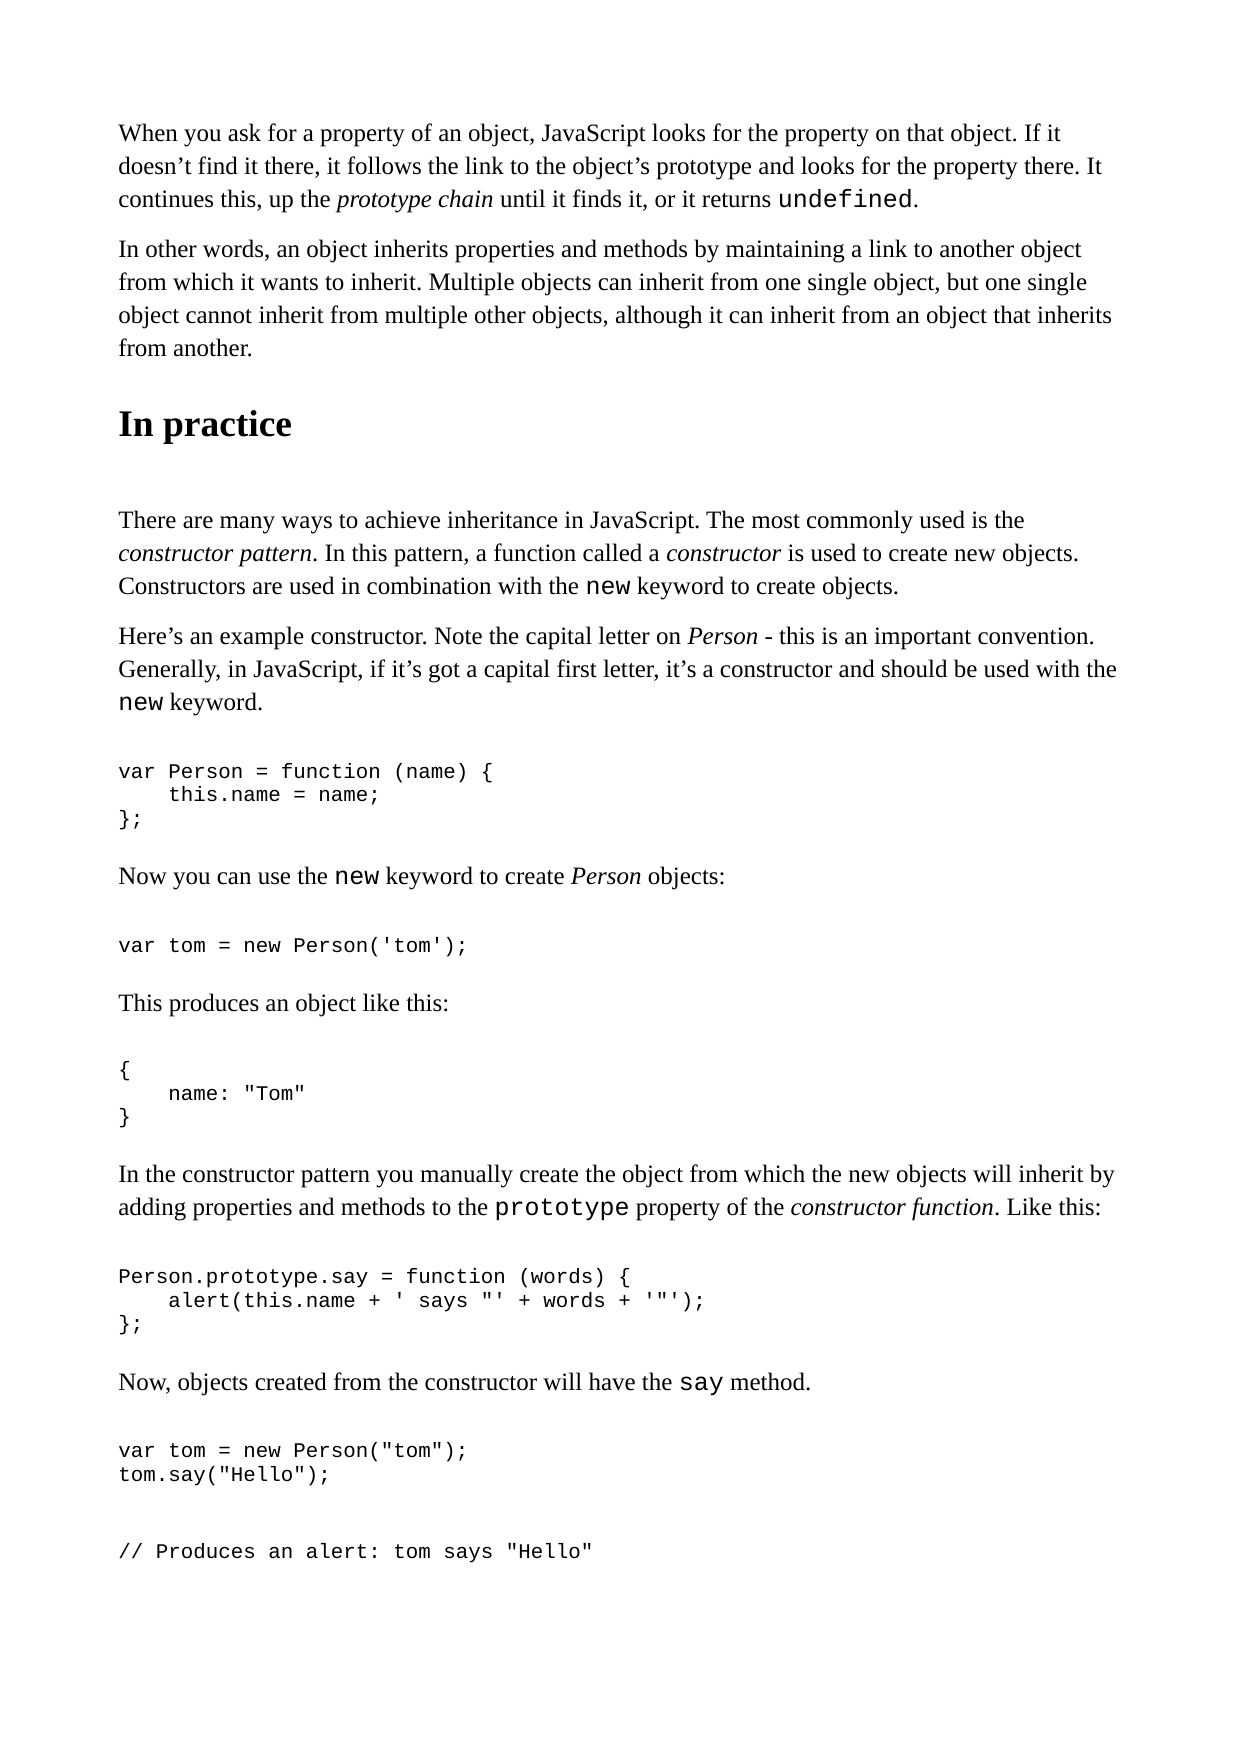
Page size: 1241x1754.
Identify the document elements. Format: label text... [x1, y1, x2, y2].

text In other words, an object inherits properties and methods by maintaining a link to another object from which it wants to inherit. Multiple objects can inherit from one single object, but one single object cannot inherit from multiple other objects, although it can inherit from an object that inherits from another. [118, 234, 1122, 362]
text This produces an object like this: [118, 988, 1122, 1017]
text tom.say("Hello"); [118, 1464, 1122, 1487]
text There are many ways to achieve inheritance in JavaScript. The most commonly used is the constructor pattern. In this pattern, a function called a constructor is used to create new objects. Constructors are used in combination with the new keyword to create objects. [118, 505, 1122, 602]
text Person.prototype.say = function (words) { [118, 1266, 1122, 1290]
text } [118, 1106, 1122, 1130]
text // Produces an alert: tom says "Hello" [118, 1541, 1122, 1564]
text this.name = name; [118, 784, 1122, 808]
text { [118, 1059, 1122, 1083]
text When you ask for a property of an object, JavaScript looks for the property on that object. If it doesn’t find it there, it follows the link to the object’s prototype and looks for the property there. It continues this, up the prototype chain until it finds it, or it returns undefined. [118, 118, 1122, 215]
text }; [118, 1313, 1122, 1337]
text var tom = new Person('tom'); [118, 935, 1122, 958]
text name: "Tom" [118, 1083, 1122, 1106]
text Here’s an example constructor. Note the capital letter on Person - this is an important convention. Generally, in JavaScript, if it’s got a capital first letter, it’s a constructor and should be used with the new keyword. [118, 621, 1122, 718]
text alert(this.name + ' says "' + words + '"'); [118, 1290, 1122, 1313]
text In the constructor pattern you manually create the object from which the new objects will inherit by adding properties and methods to the prototype property of the constructor function. Like this: [118, 1159, 1122, 1223]
text Now, objects created from the constructor will have the say method. [118, 1367, 1122, 1397]
text Now you can use the new keyword to create Person objects: [118, 861, 1122, 892]
text }; [118, 808, 1122, 832]
text var tom = new Person("tom"); [118, 1440, 1122, 1464]
subtitle In practice [118, 402, 1122, 445]
text var Person = function (name) { [118, 761, 1122, 784]
